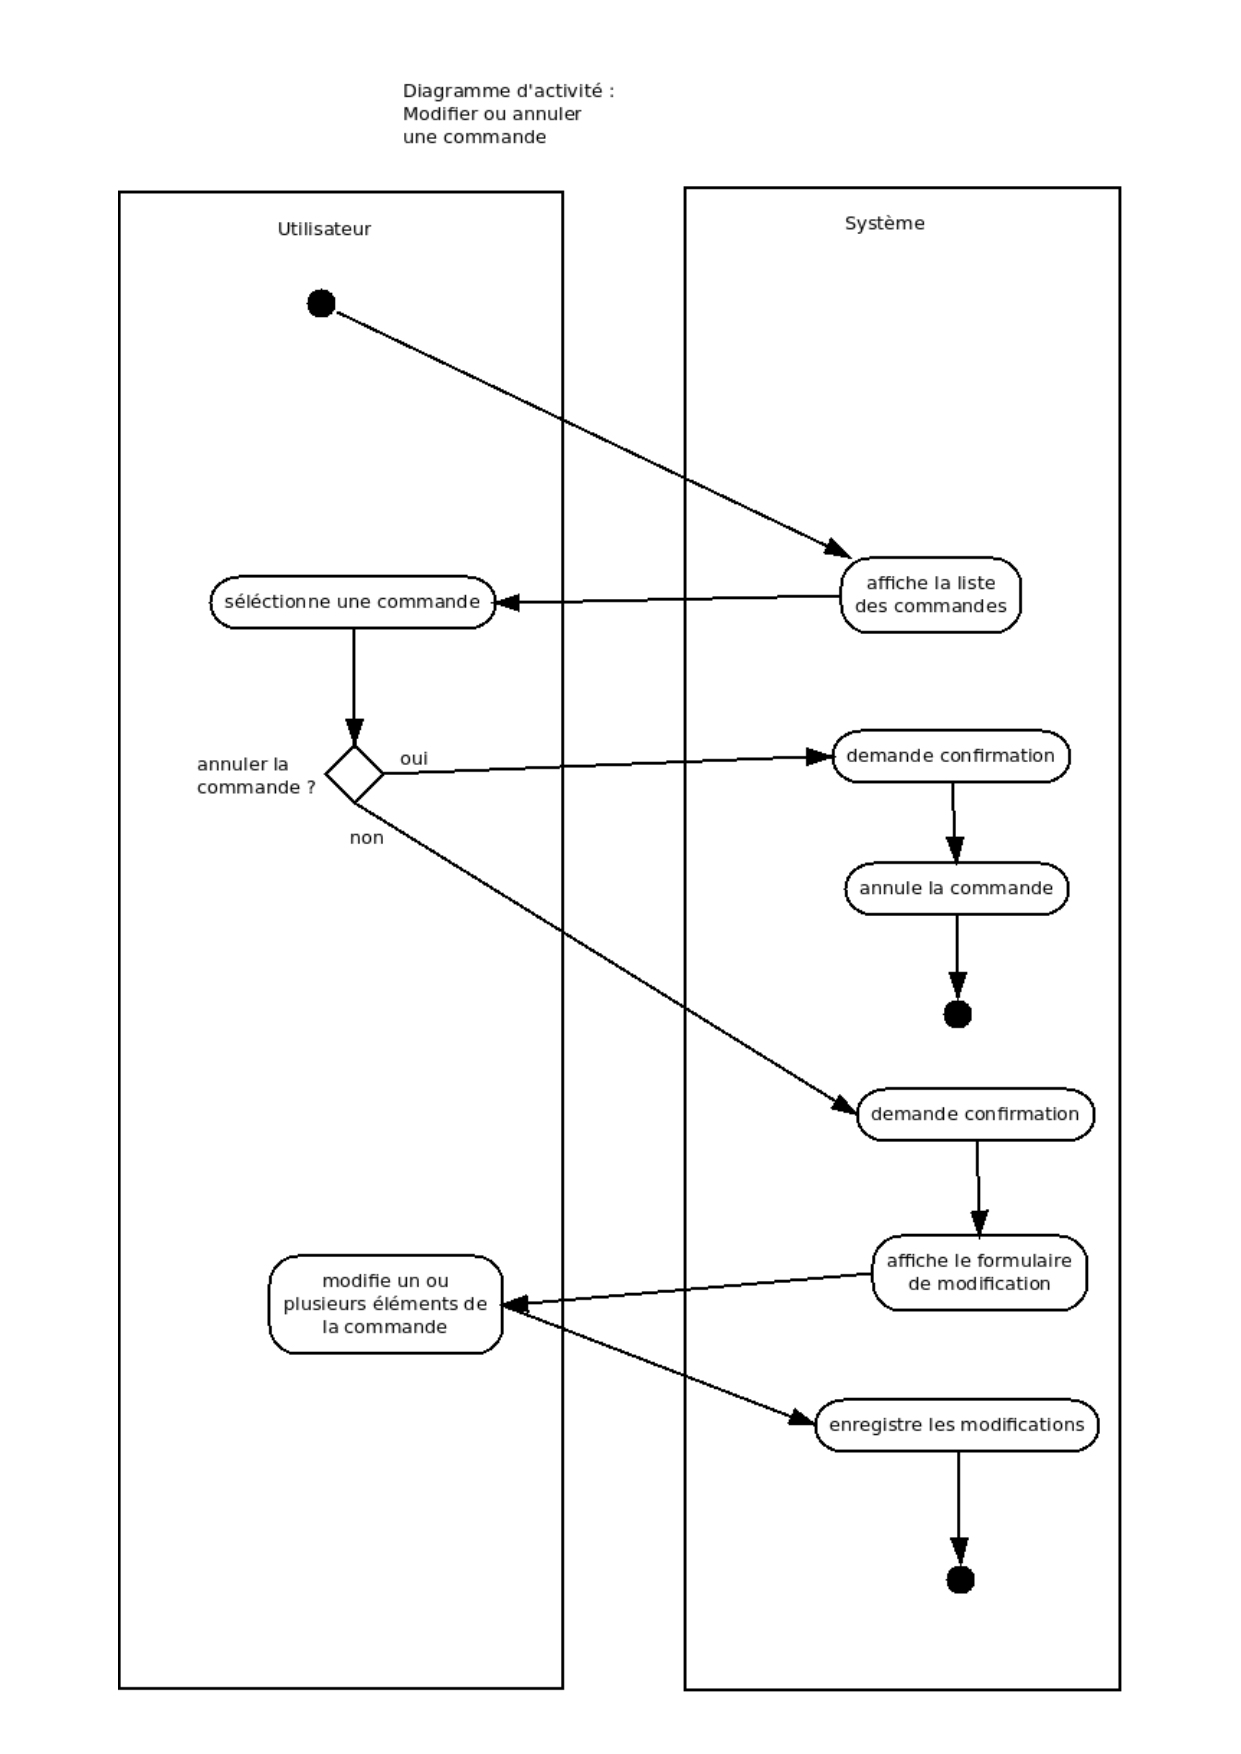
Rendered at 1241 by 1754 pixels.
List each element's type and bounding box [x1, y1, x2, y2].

picture [118, 80, 1123, 1693]
